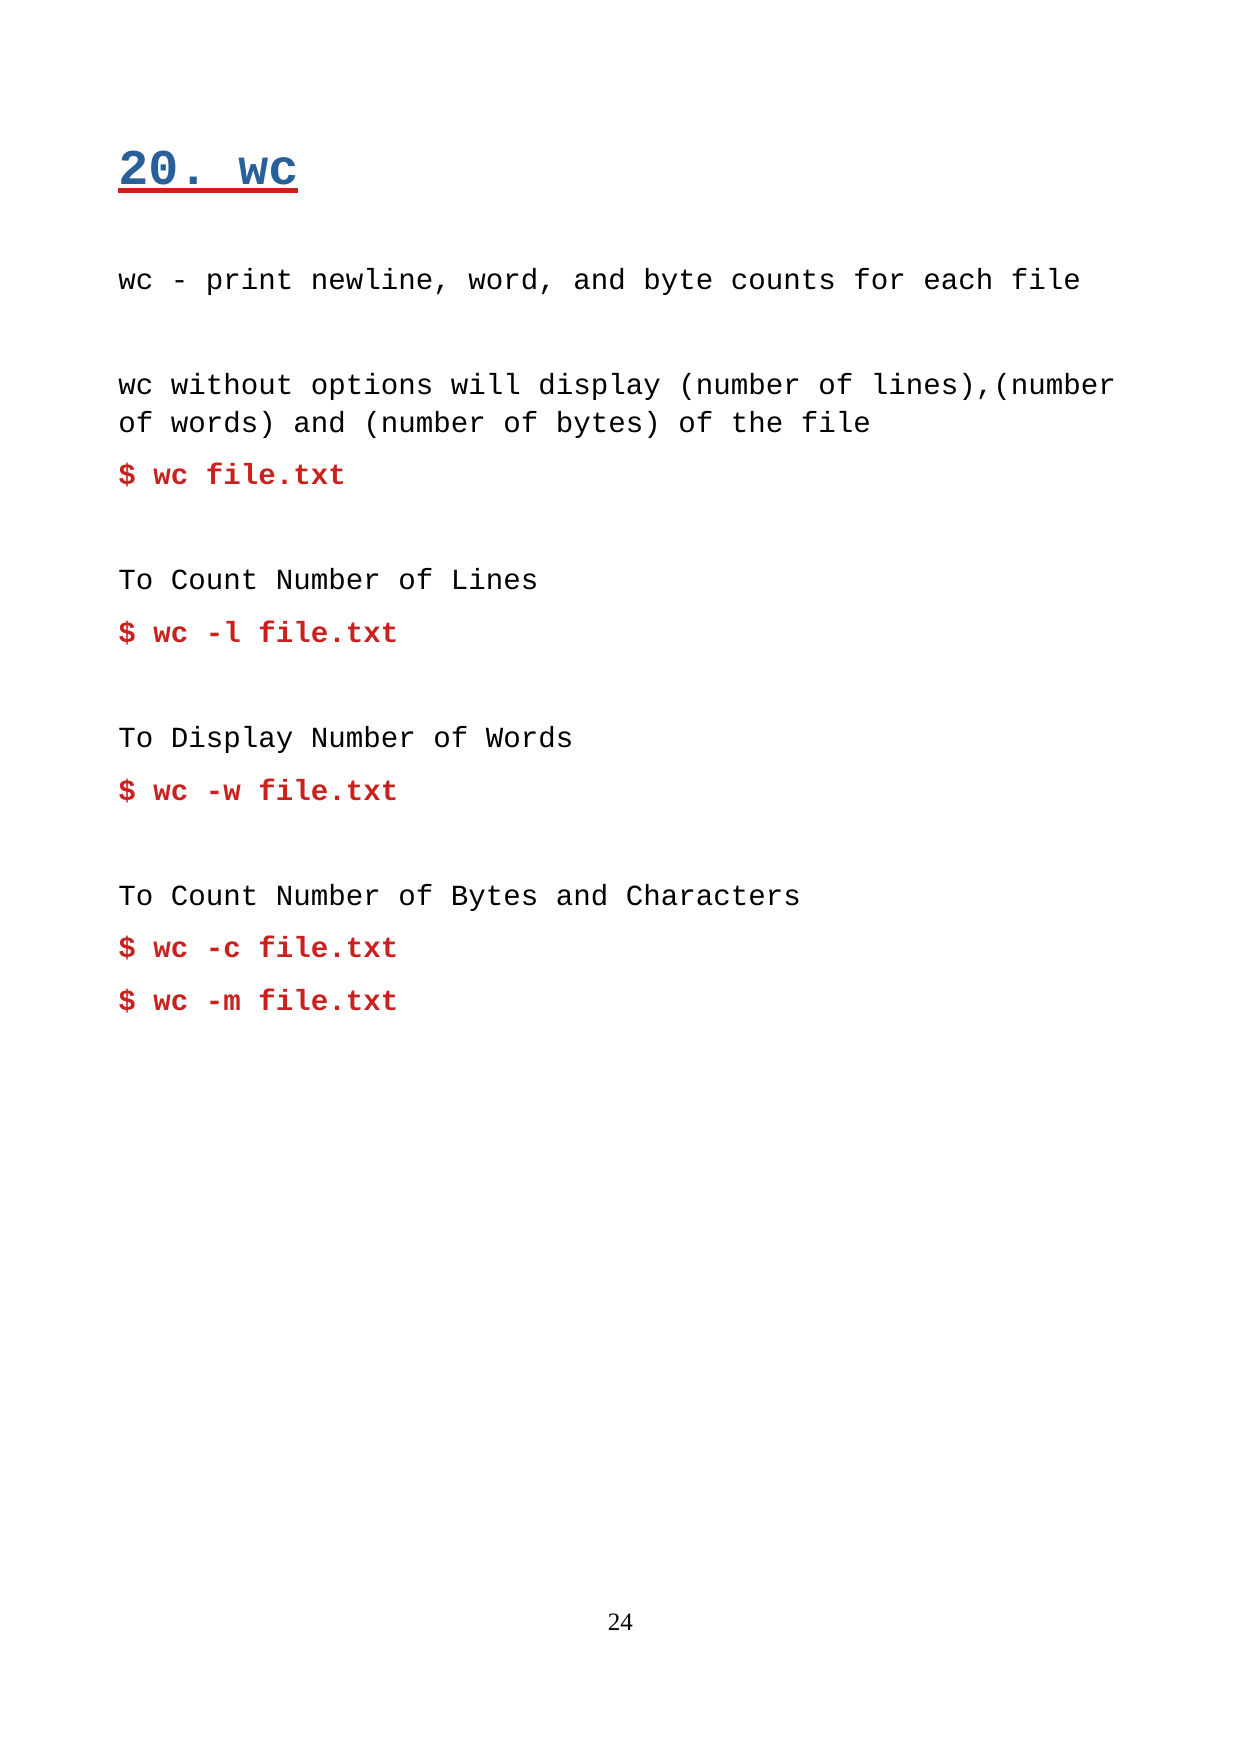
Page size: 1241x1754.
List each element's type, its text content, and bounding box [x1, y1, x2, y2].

text To Count Number of Bytes and Characters [118, 881, 1122, 914]
text wc without options will display (number of lines),(number of words) and (number of bytes) of the file [118, 370, 1122, 441]
text $ wc file.txt [118, 460, 1122, 493]
text To Count Number of Lines [118, 566, 1122, 598]
subtitle 20. wc [118, 143, 1122, 200]
text $ wc -w file.txt [118, 776, 1122, 809]
text $ wc -l file.txt [118, 618, 1122, 651]
text $ wc -c file.txt [118, 933, 1122, 966]
text To Display Number of Words [118, 723, 1122, 756]
text wc - print newline, word, and byte counts for each file [118, 265, 1122, 298]
text $ wc -m file.txt [118, 986, 1122, 1019]
